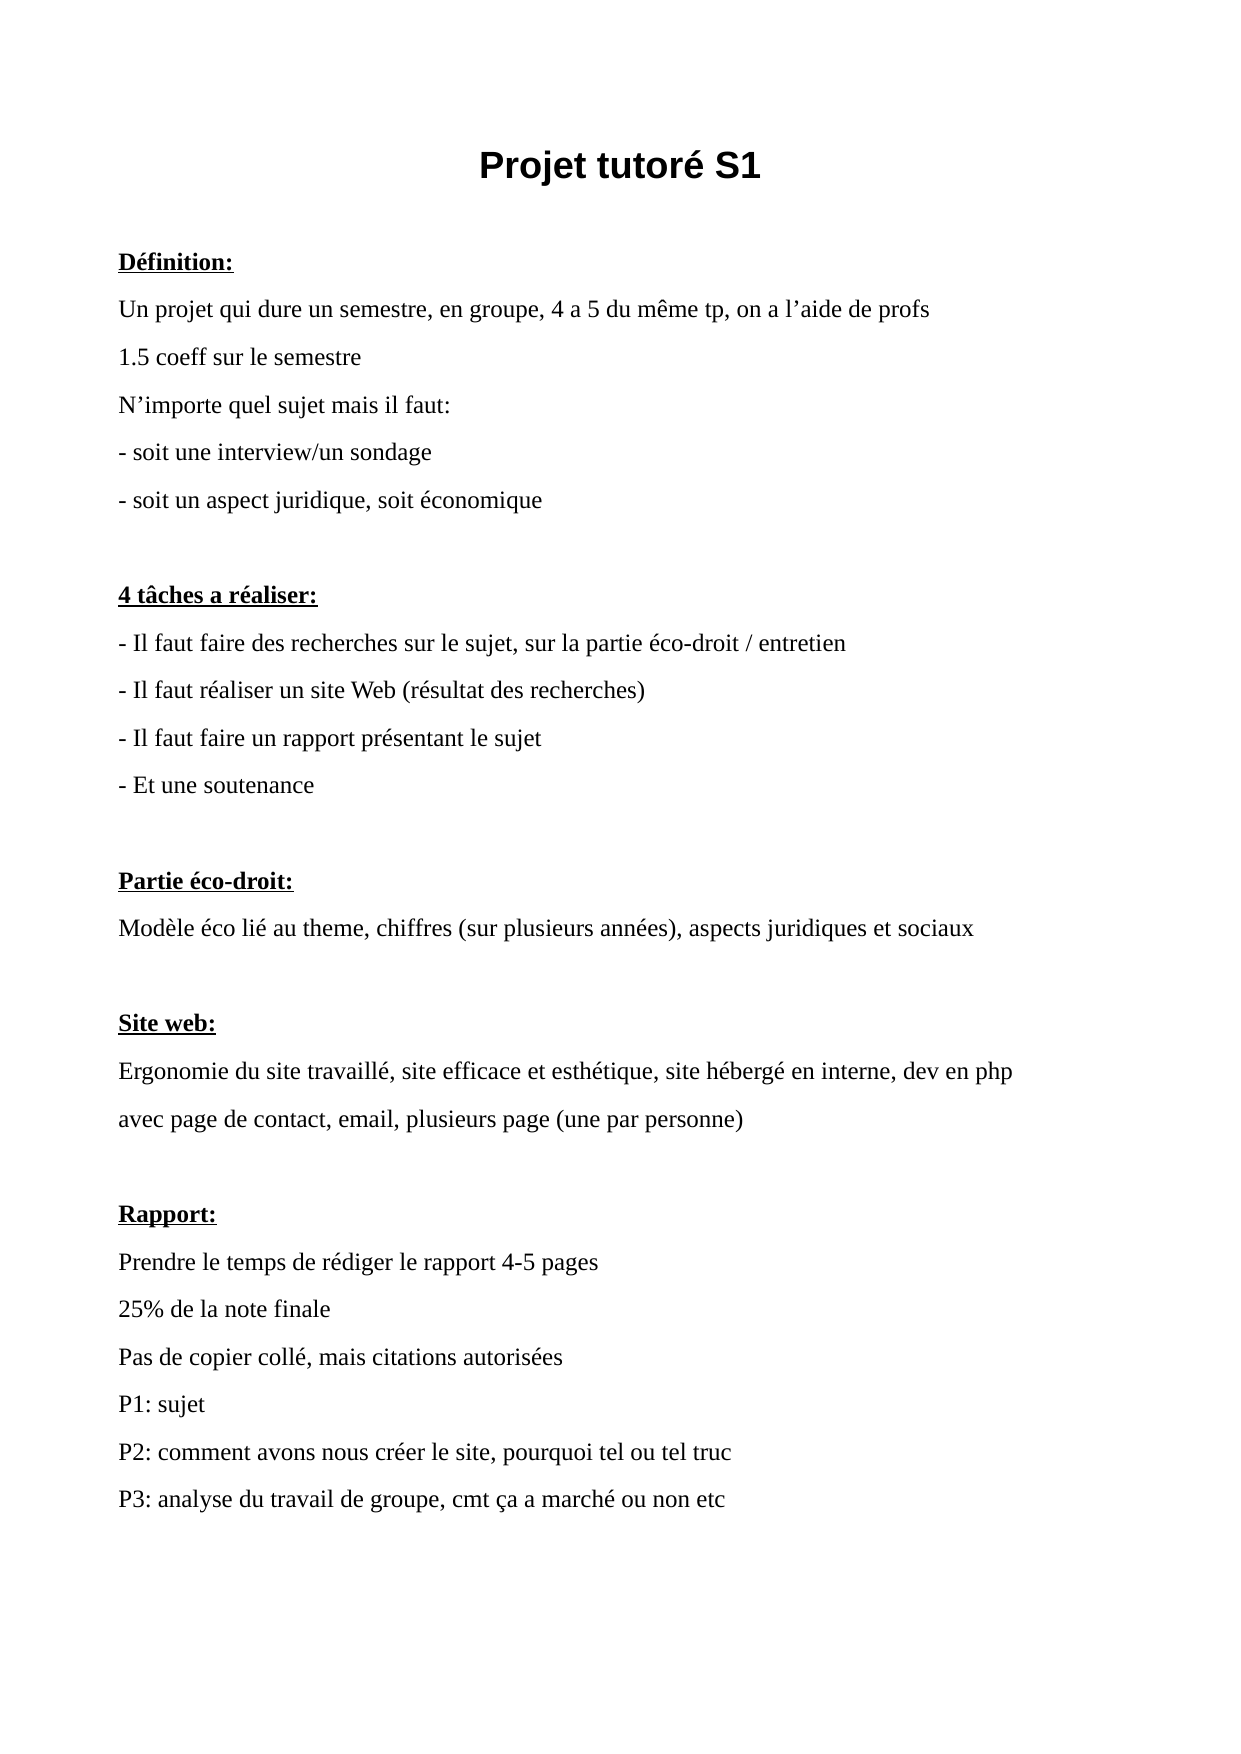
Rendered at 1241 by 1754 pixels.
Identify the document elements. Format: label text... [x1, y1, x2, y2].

text Rapport: [118, 1199, 1122, 1228]
text 4 tâches a réaliser: [118, 580, 1122, 609]
text - soit un aspect juridique, soit économique [118, 485, 1122, 514]
text avec page de contact, email, plusieurs page (une par personne) [118, 1104, 1122, 1132]
subtitle Projet tutoré S1 [118, 143, 1122, 187]
text Site web: [118, 1008, 1122, 1037]
text - Il faut faire des recherches sur le sujet, sur la partie éco-droit / entretien [118, 628, 1122, 656]
text - soit une interview/un sondage [118, 437, 1122, 466]
text 25% de la note finale [118, 1294, 1122, 1323]
text P1: sujet [118, 1389, 1122, 1418]
text N’importe quel sujet mais il faut: [118, 390, 1122, 418]
text Modèle éco lié au theme, chiffres (sur plusieurs années), aspects juridiques et sociaux [118, 913, 1122, 942]
text Pas de copier collé, mais citations autorisées [118, 1342, 1122, 1371]
text - Et une soutenance [118, 771, 1122, 799]
text - Il faut réaliser un site Web (résultat des recherches) [118, 675, 1122, 704]
text Ergonomie du site travaillé, site efficace et esthétique, site hébergé en interne, dev en php [118, 1056, 1122, 1085]
text 1.5 coeff sur le semestre [118, 342, 1122, 371]
text Un projet qui dure un semestre, en groupe, 4 a 5 du même tp, on a l’aide de profs [118, 294, 1122, 323]
text P3: analyse du travail de groupe, cmt ça a marché ou non etc [118, 1484, 1122, 1513]
text Partie éco-droit: [118, 866, 1122, 894]
text Définition: [118, 247, 1122, 276]
text P2: comment avons nous créer le site, pourquoi tel ou tel truc [118, 1437, 1122, 1466]
text - Il faut faire un rapport présentant le sujet [118, 723, 1122, 752]
text Prendre le temps de rédiger le rapport 4-5 pages [118, 1247, 1122, 1275]
